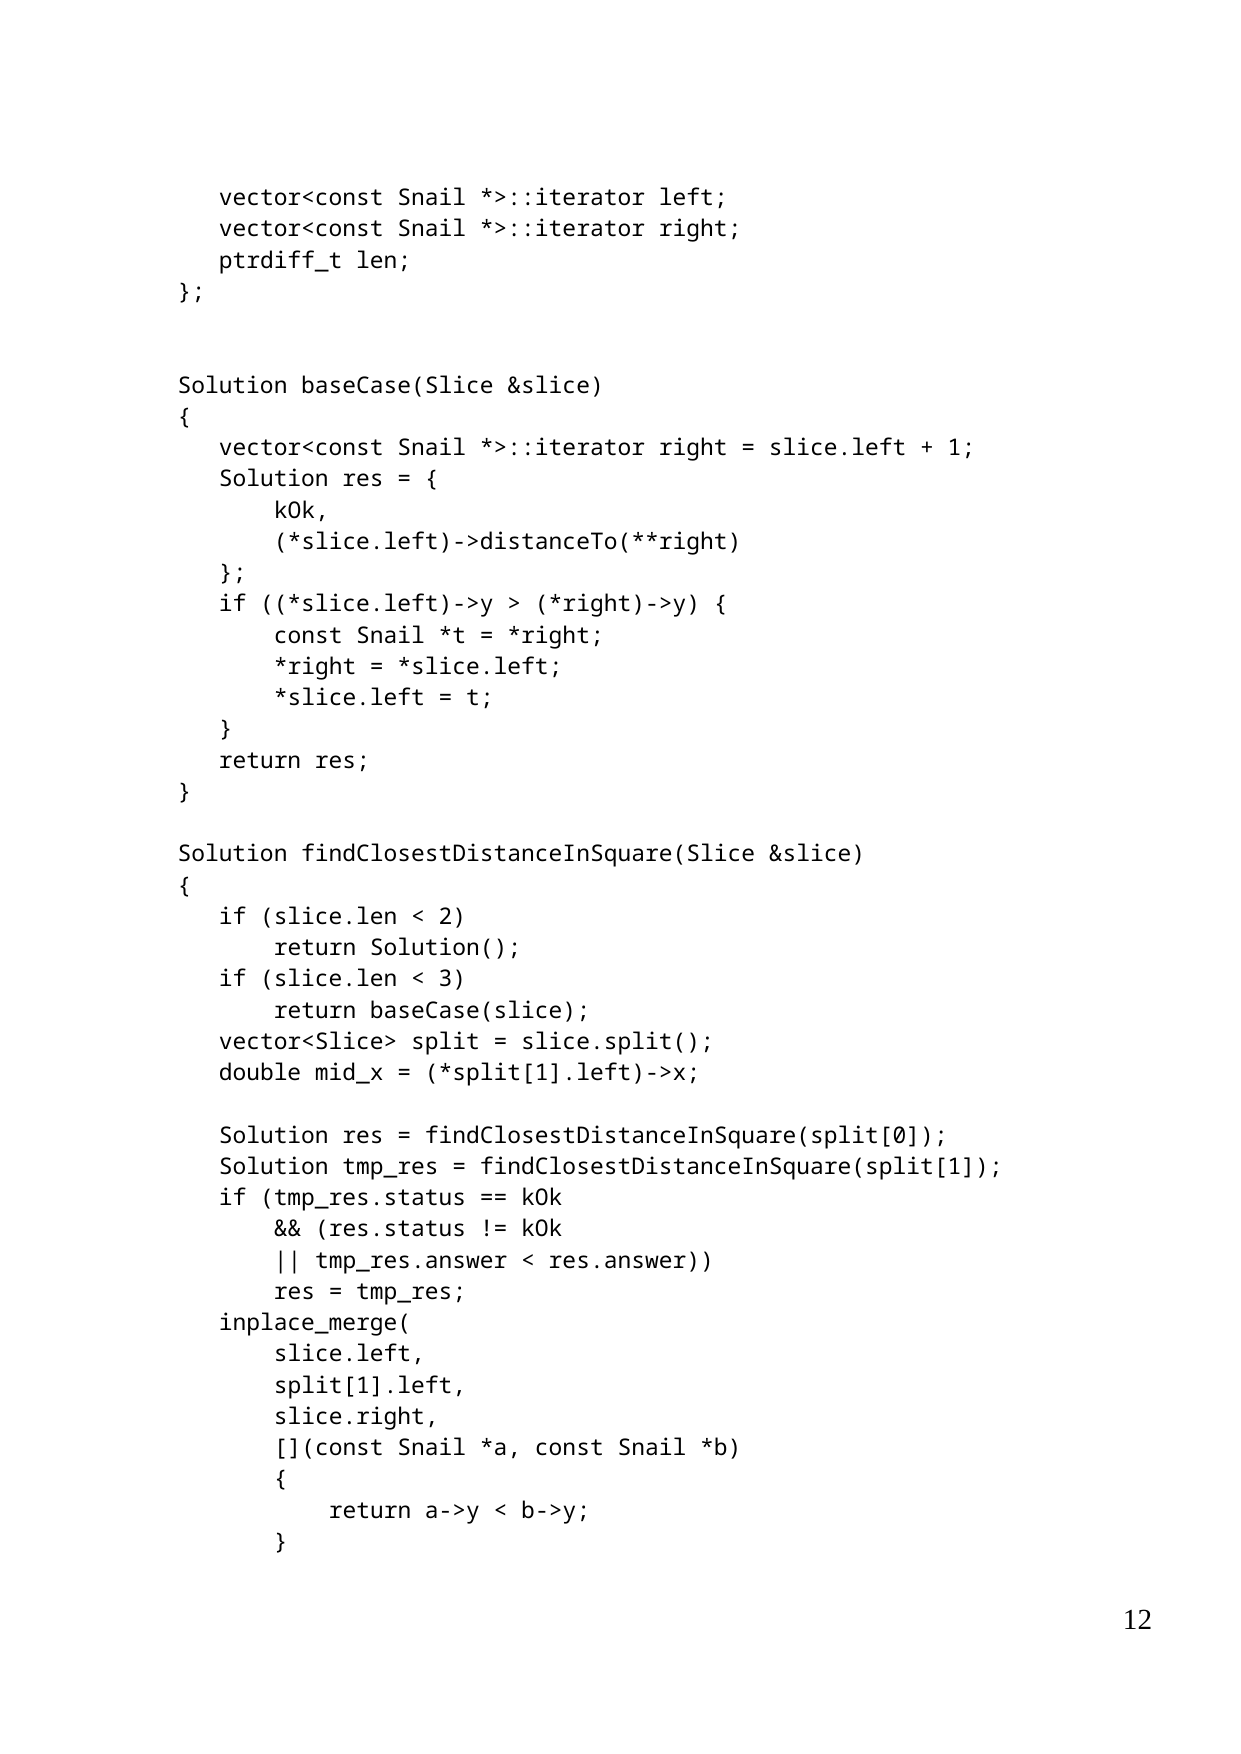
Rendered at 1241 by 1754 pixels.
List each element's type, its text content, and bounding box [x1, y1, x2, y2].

text vector<const Snail *>::iterator left; vector<const Snail *>::iterator right; ptrdiff_t len; }; Solution baseCase(Slice &slice) { vector<const Snail *>::iterator right = slice.left + 1; Solution res = { kOk, (*slice.left)->distanceTo(**right) }; if ((*slice.left)->y > (*right)->y) { const Snail *t = *right; *right = *slice.left; *slice.left = t; } return res; } Solution findClosestDistanceInSquare(Slice &slice) { if (slice.len < 2) return Solution(); if (slice.len < 3) return baseCase(slice); vector<Slice> split = slice.split(); double mid_x = (*split[1].left)->x; Solution res = findClosestDistanceInSquare(split[0]); Solution tmp_res = findClosestDistanceInSquare(split[1]); if (tmp_res.status == kOk && (res.status != kOk || tmp_res.answer < res.answer)) res = tmp_res; inplace_merge( slice.left, split[1].left, slice.right, [](const Snail *a, const Snail *b) { return a->y < b->y; } [177, 181, 1152, 1556]
